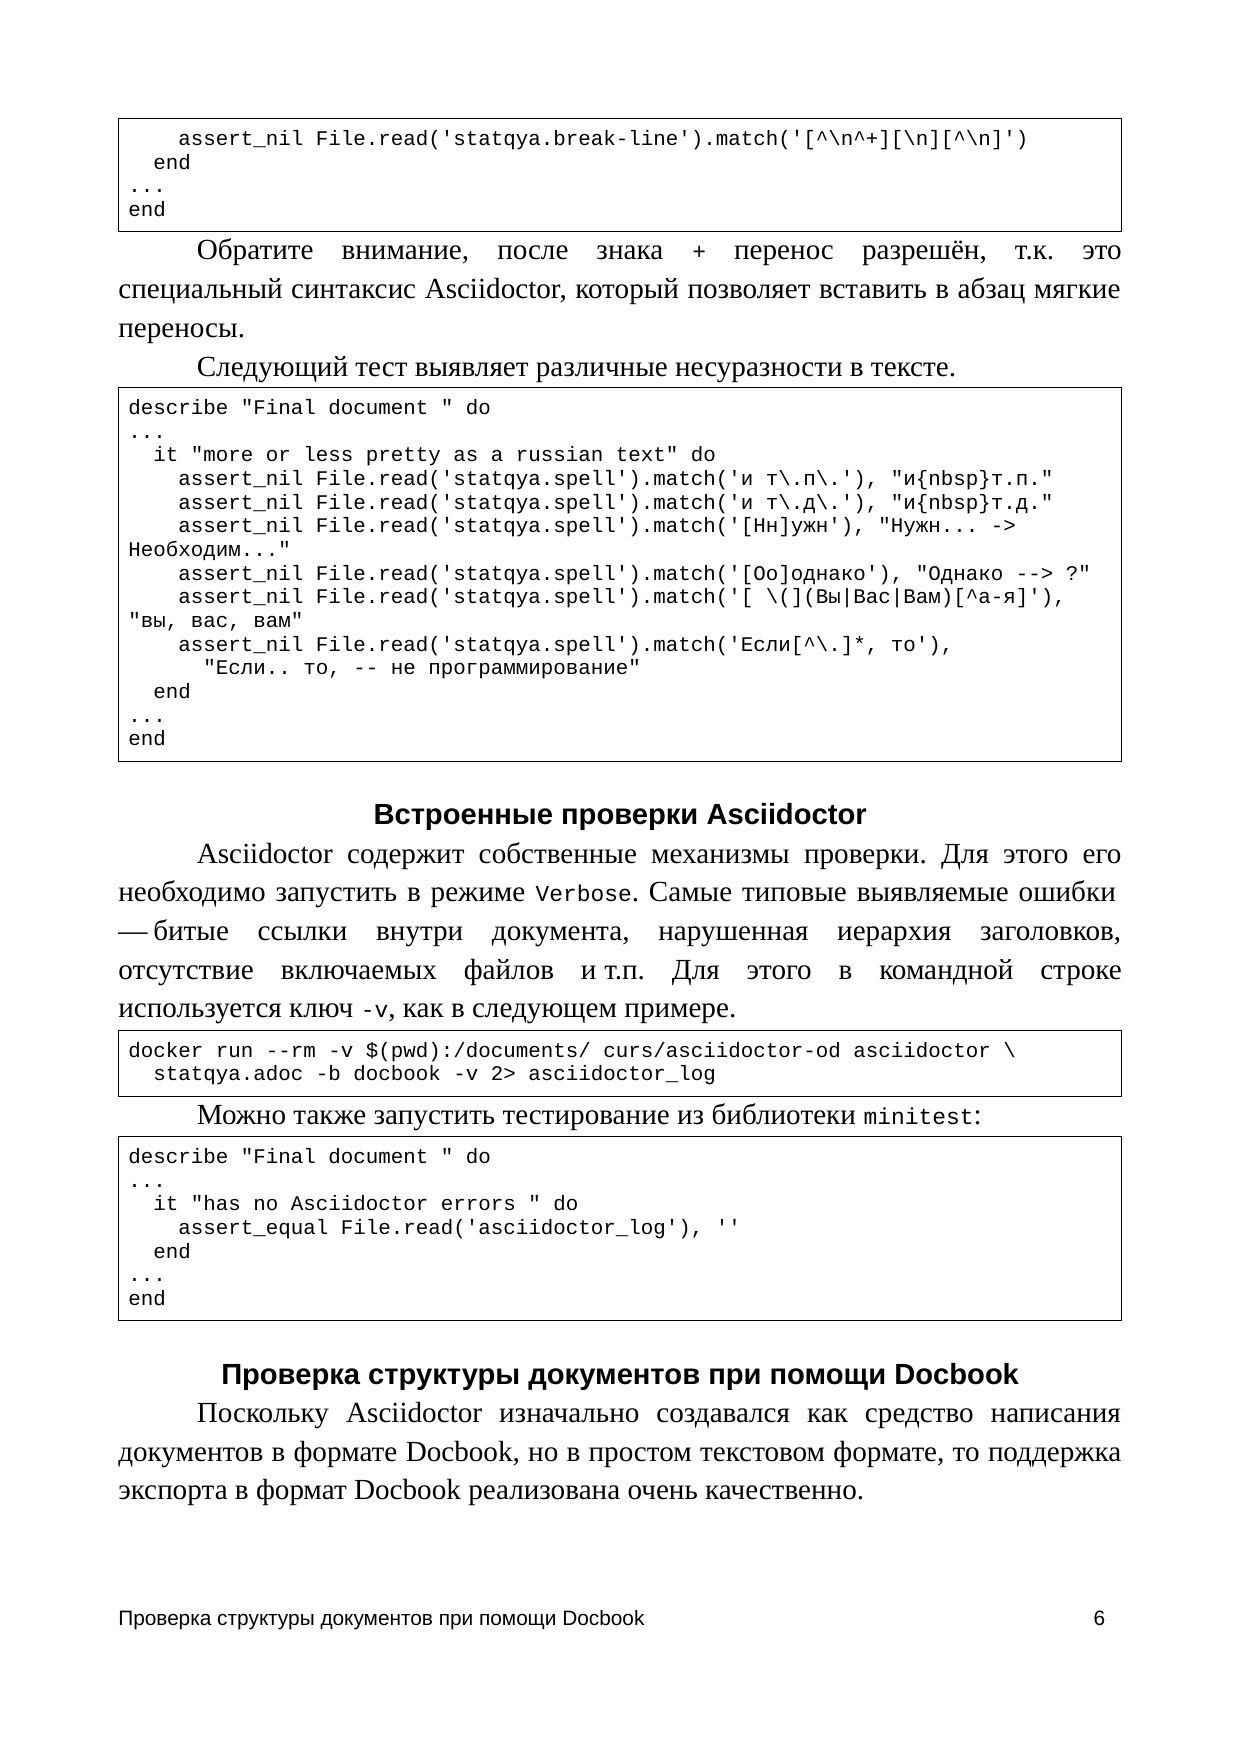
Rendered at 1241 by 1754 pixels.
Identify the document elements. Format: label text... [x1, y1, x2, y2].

text Обратите внимание, после знака + перенос разрешён, т.к. это специальный синтаксис Asciidoctor, который позволяет вставить в абзац мягкие переносы. [118, 232, 1122, 344]
list describe "Final document " do ... it "more or less pretty as a russian text" do assert_nil File.read('statqya.spell').match('и т\.п\.'), "и{nbsp}т.п." assert_nil File.read('statqya.spell').match('и т\.д\.'), "и{nbsp}т.д." assert_nil File.read('statqya.spell').match('[Нн]ужн'), "Нужн... -> Необходим..." assert_nil File.read('statqya.spell').match('[Оо]однако'), "Однако --> ?" assert_nil File.read('statqya.spell').match('[ \(](Вы|Вас|Вам)[^а-я]'), "вы, вас, вам" assert_nil File.read('statqya.spell').match('Если[^\.]*, то'), "Если.. то, -- не программирование" end ... end [119, 388, 1121, 761]
text Asciidoctor содержит собственные механизмы проверки. Для этого его необходимо запустить в режиме Verbose. Самые типовые выявляемые ошибки — битые ссылки внутри документа, нарушенная иерархия заголовков, отсутствие включаемых файлов и т.п. Для этого в командной строке используется ключ -v, как в следующем примере. [118, 836, 1122, 1025]
subtitle Встроенные проверки Asciidoctor [197, 797, 1043, 831]
list assert_nil File.read('statqya.break-line').match('[^\n^+][\n][^\n]') end ... end [119, 119, 1121, 231]
list describe "Final document " do ... it "has no Asciidoctor errors " do assert_equal File.read('asciidoctor_log'), '' end ... end [119, 1137, 1121, 1320]
subtitle Проверка структуры документов при помощи Docbook [197, 1357, 1043, 1390]
text Можно также запустить тестирование из библиотеки minitest: [118, 1097, 1122, 1131]
list docker run --rm -v $(pwd):/documents/ curs/asciidoctor-od asciidoctor \ statqya.adoc -b docbook -v 2> asciidoctor_log [119, 1031, 1121, 1096]
text Следующий тест выявляет различные несуразности в тексте. [118, 349, 1122, 382]
text Поскольку Asciidoctor изначально создавался как средство написания документов в формате Docbook, но в простом текстовом формате, то поддержка экспорта в формат Docbook реализована очень качественно. [118, 1395, 1122, 1506]
